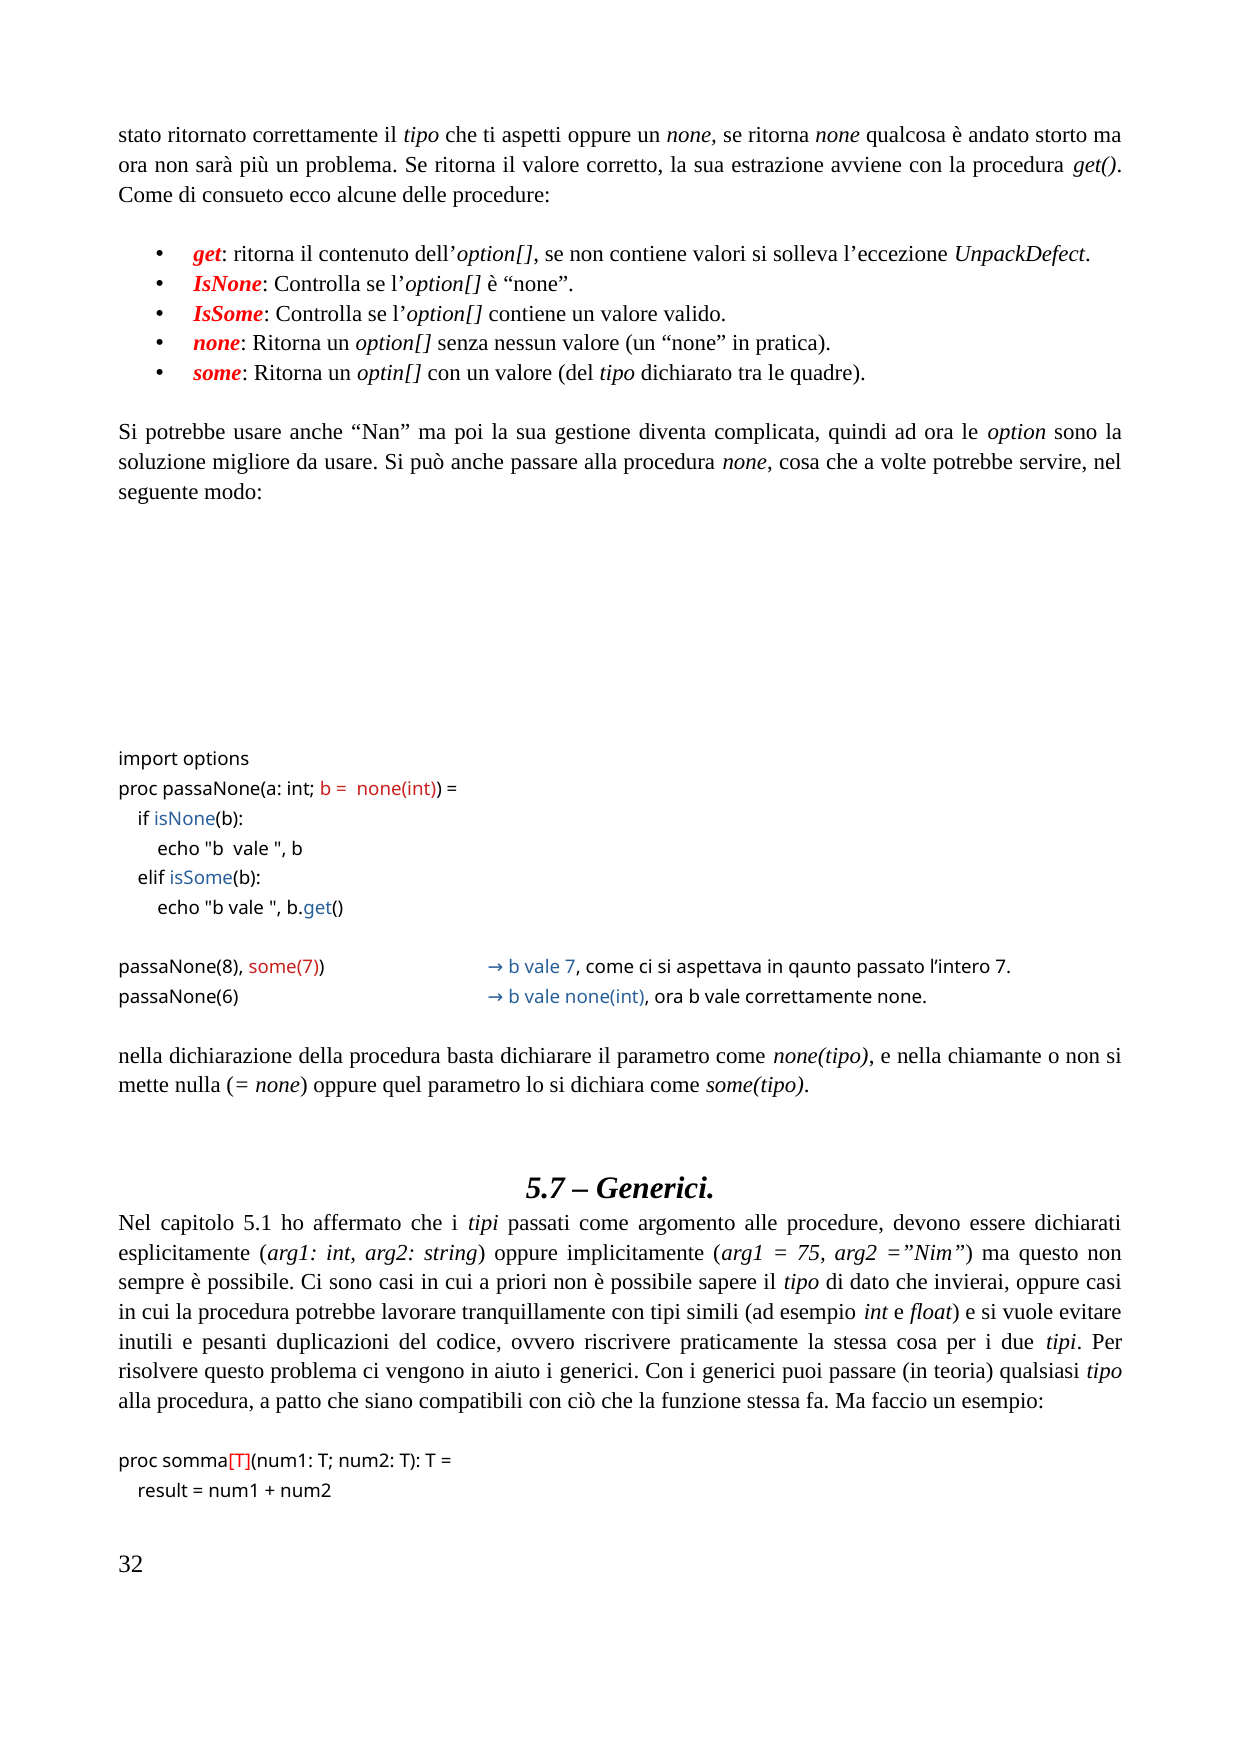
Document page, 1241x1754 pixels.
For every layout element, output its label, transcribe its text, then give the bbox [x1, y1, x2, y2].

text Si potrebbe usare anche “Nan” ma poi la sua gestione diventa complicata, quindi ad ora le option sono la soluzione migliore da usare. Si può anche passare alla procedura none, cosa che a volte potrebbe servire, nel seguente modo: [118, 415, 1122, 504]
text nella dichiarazione della procedura basta dichiarare il parametro come none(tipo), e nella chiamante o non si mette nulla (= none) oppure quel parametro lo si dichiara come some(tipo). [118, 1038, 1122, 1098]
text proc somma[T](num1: T; num2: T): T = [118, 1443, 1122, 1473]
list get: ritorna il contenuto dell’option[], se non contiene valori si solleva l’eccezione UnpackDefect. [156, 237, 1122, 267]
text passaNone(6) → b vale none(int), ora b vale correttamente none. [118, 979, 1122, 1009]
list IsNone: Controlla se l’option[] è “none”. [156, 267, 1122, 296]
list some: Ritorna un optin[] con un valore (del tipo dichiarato tra le quadre). [156, 356, 1122, 385]
text result = num1 + num2 [118, 1473, 1122, 1502]
list none: Ritorna un option[] senza nessun valore (un “none” in pratica). [156, 326, 1122, 356]
text elif isSome(b): [118, 860, 1122, 890]
text Nel capitolo 5.1 ho affermato che i tipi passati come argomento alle procedure, devono essere dichiarati esplicitamente (arg1: int, arg2: string) oppure implicitamente (arg1 = 75, arg2 =”Nim”) ma questo non sempre è possibile. Ci sono casi in cui a priori non è possibile sapere il tipo di dato che invierai, oppure casi in cui la procedura potrebbe lavorare tranquillamente con tipi simili (ad esempio int e float) e si vuole evitare inutili e pesanti duplicazioni del codice, ovvero riscrivere praticamente la stessa cosa per i due tipi. Per risolvere questo problema ci vengono in aiuto i generici. Con i generici puoi passare (in teoria) qualsiasi tipo alla procedura, a patto che siano compatibili con ciò che la funzione stessa fa. Ma faccio un esempio: [118, 1206, 1122, 1413]
text if isNone(b): [118, 801, 1122, 831]
list IsSome: Controlla se l’option[] contiene un valore valido. [156, 296, 1122, 326]
text echo "b vale ", b.get() [118, 890, 1122, 920]
text echo "b vale ", b [118, 831, 1122, 860]
text passaNone(8), some(7)) → b vale 7, come ci si aspettava in qaunto passato l’intero 7. [118, 949, 1122, 979]
text proc passaNone(a: int; b = none(int)) = [118, 771, 1122, 801]
text stato ritornato correttamente il tipo che ti aspetti oppure un none, se ritorna none qualcosa è andato storto ma ora non sarà più un problema. Se ritorna il valore corretto, la sua estrazione avviene con la procedura get(). Come di consueto ecco alcune delle procedure: [118, 118, 1122, 207]
text import options [118, 742, 1122, 771]
text 5.7 – Generici. [118, 1170, 1122, 1206]
